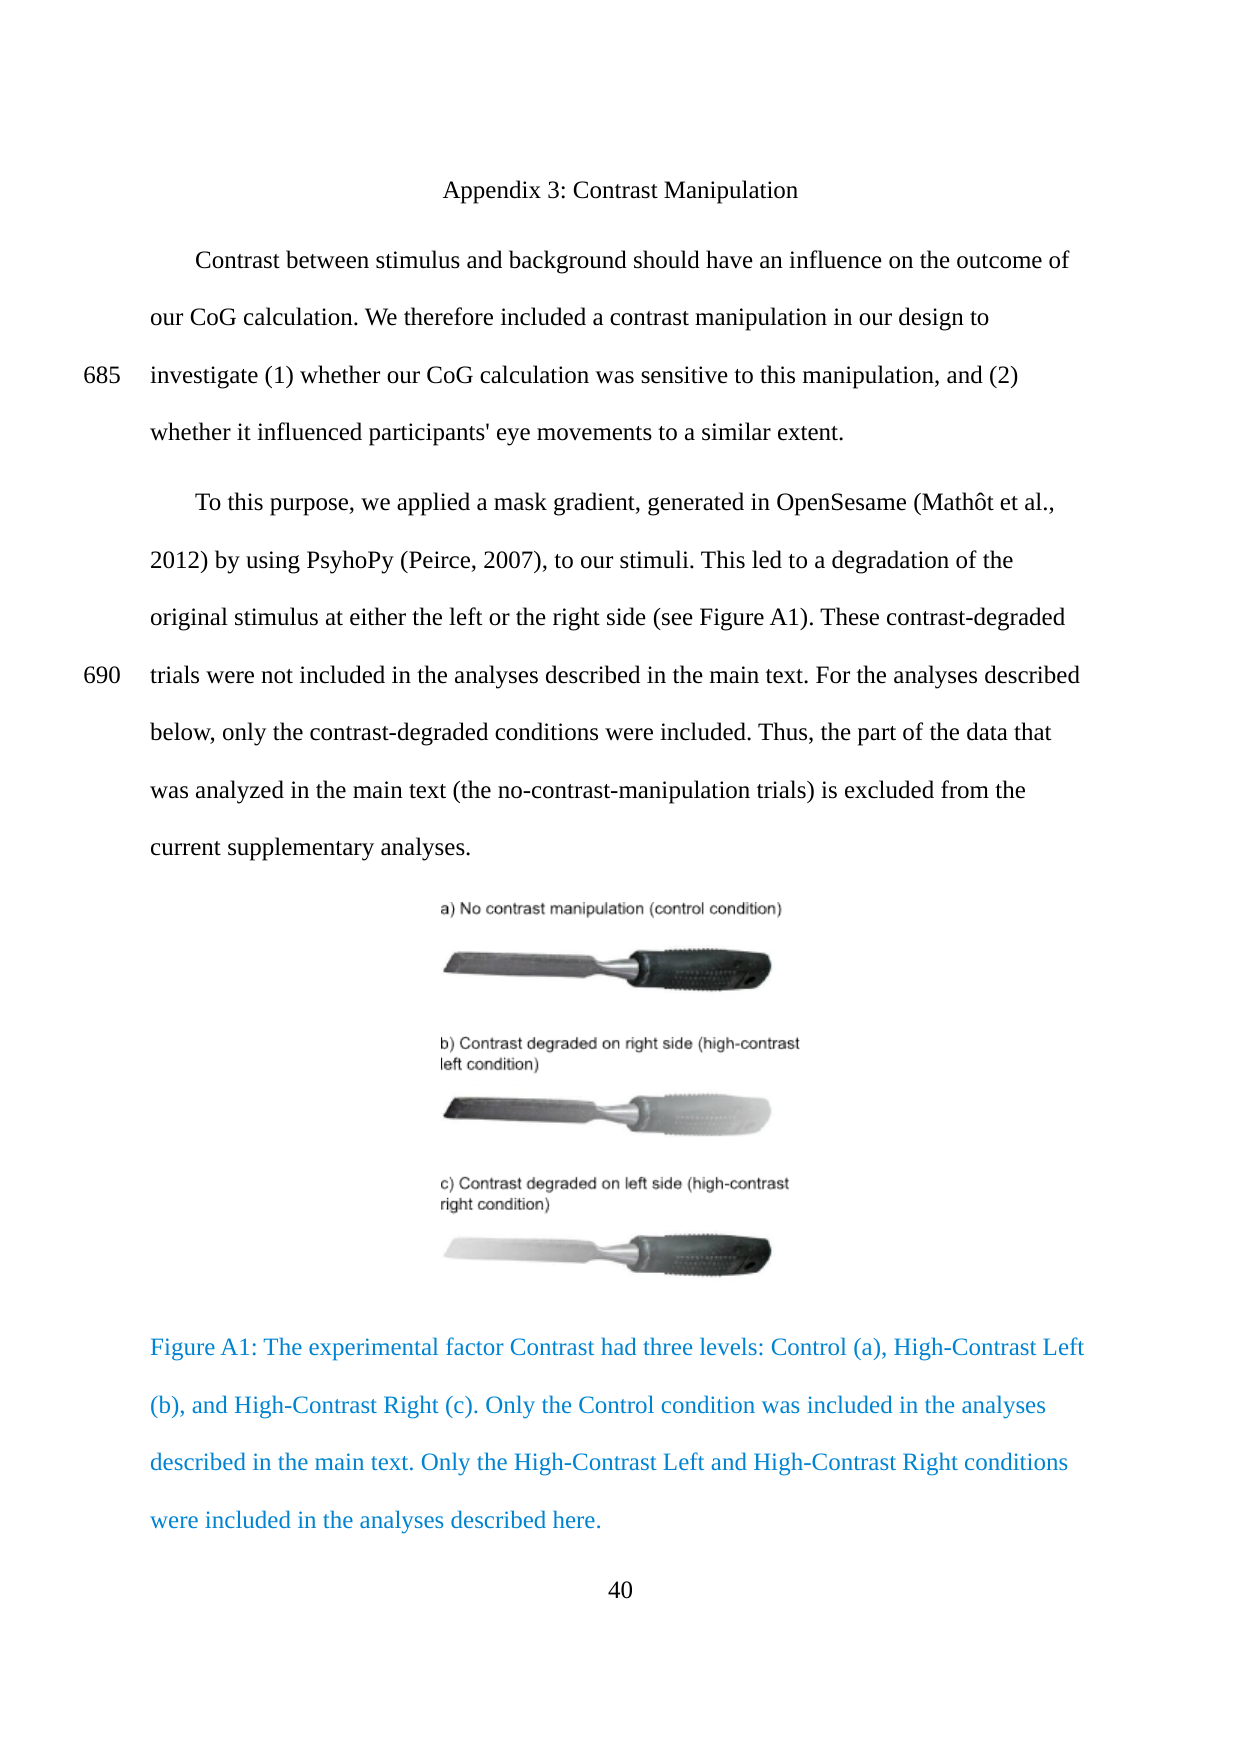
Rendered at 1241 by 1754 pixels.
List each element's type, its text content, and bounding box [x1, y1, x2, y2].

text Contrast between stimulus and background should have an influence on the outcome of our CoG calculation. We therefore included a contrast manipulation in our design to investigate (1) whether our CoG calculation was sensitive to this manipulation, and (2) whether it influenced participants' eye movements to a similar extent. [150, 245, 1091, 446]
subtitle Appendix 3: Contrast Manipulation [150, 175, 1091, 204]
text To this purpose, we applied a mask gradient, generated in OpenSesame (Mathôt et al., 2012) by using PsyhoPy (Peirce, 2007), to our stimuli. This led to a degradation of the original stimulus at either the left or the right side (see Figure A1). These contrast-degraded trials were not included in the analyses described in the main text. For the analyses described below, only the contrast-degraded conditions were included. Thus, the part of the data that was analyzed in the main text (the no-contrast-manipulation trials) is excluded from the current supplementary analyses. [150, 487, 1091, 861]
text Figure A1: The experimental factor Contrast had three levels: Control (a), High-Contrast Left (b), and High-Contrast Right (c). Only the Control condition was included in the analyses described in the main text. Only the High-Contrast Left and High-Contrast Right conditions were included in the analyses described here. [150, 1332, 1091, 1533]
picture [441, 902, 800, 1291]
